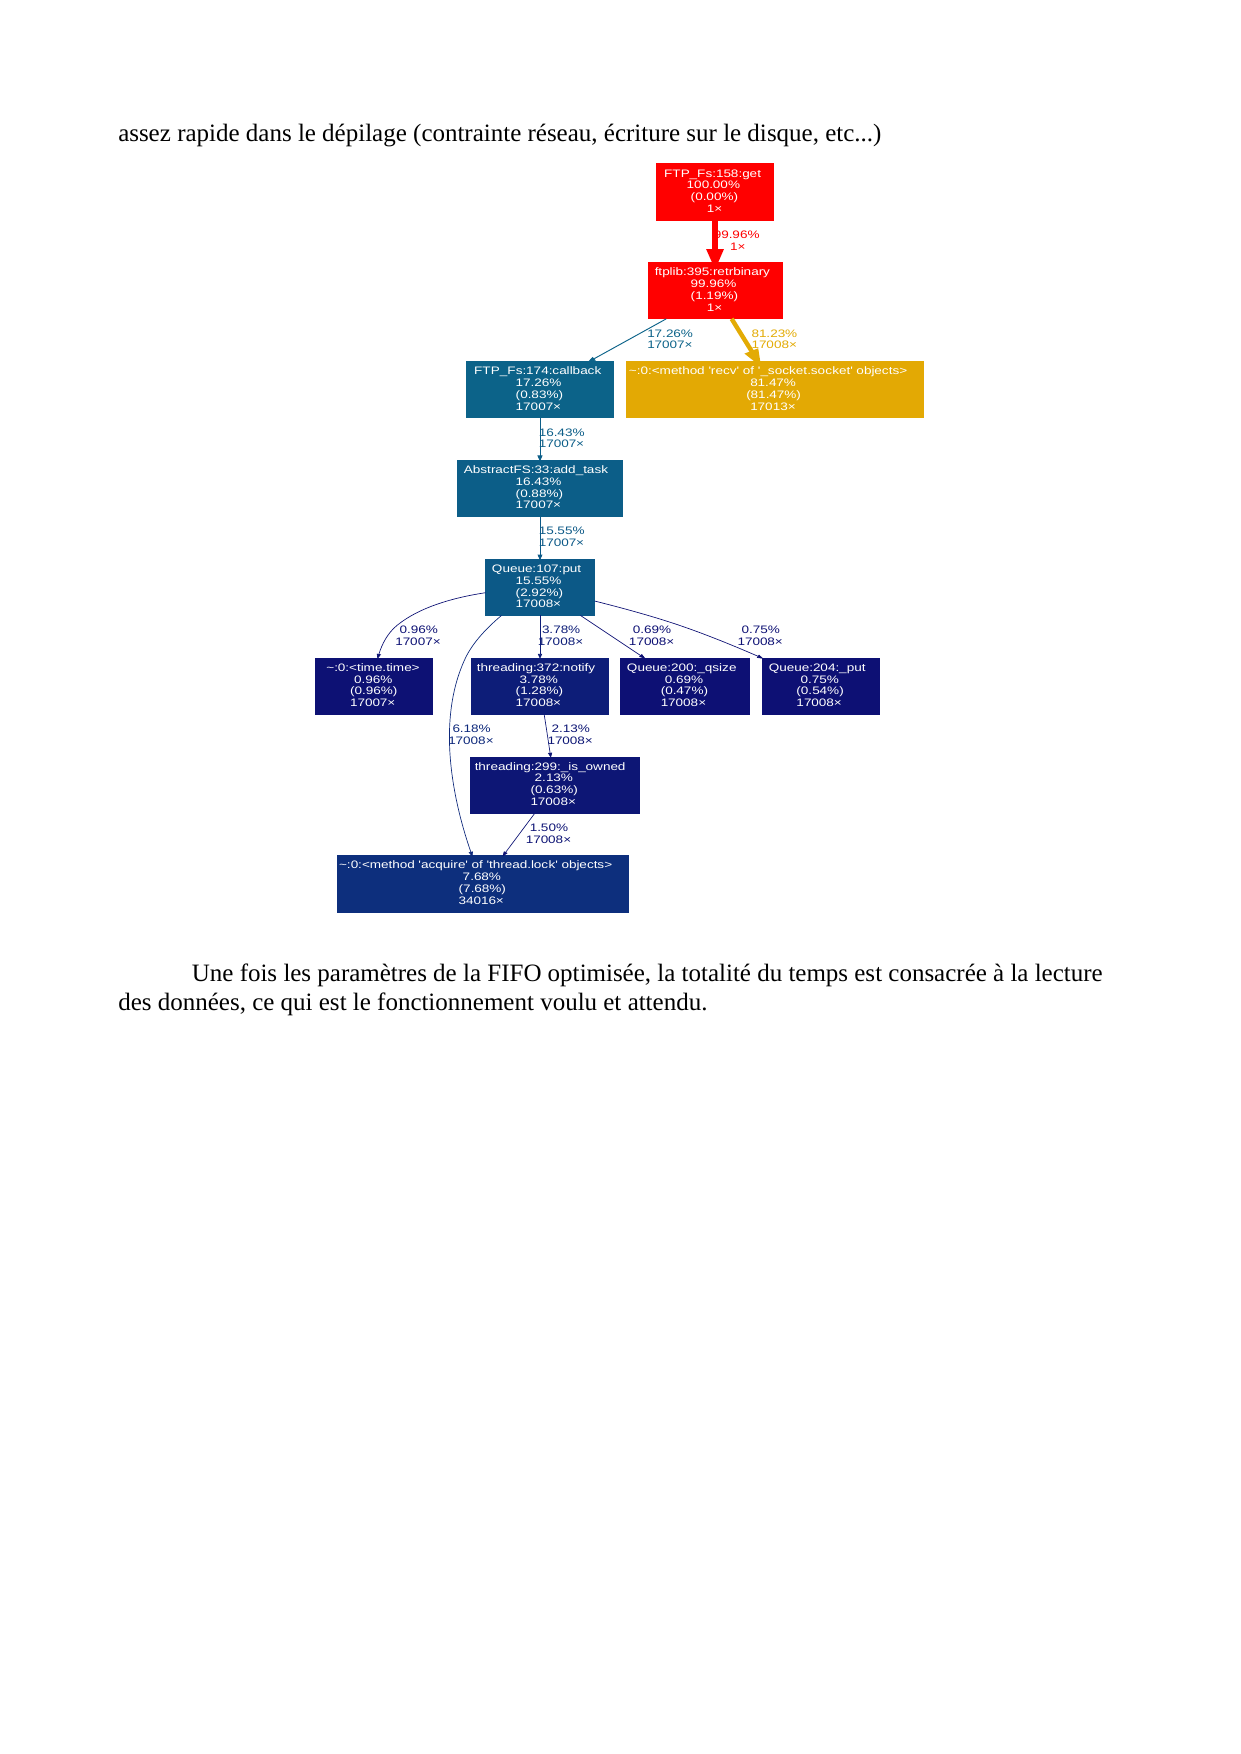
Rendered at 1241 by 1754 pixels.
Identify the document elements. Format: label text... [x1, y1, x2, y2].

text Nous remarquons ici que la méthode get passe énormément de temps à attendre la possibilité de pouvoir ajouter un bloc dans la file d'attente, ceci signifie que le consommateur (put), n'est pas assez rapide dans le dépilage (contrainte réseau, écriture sur le disque, etc...) [118, 118, 1122, 147]
text Une fois les paramètres de la FIFO optimisée, la totalité du temps est consacrée à la lecture des données, ce qui est le fonctionnement voulu et attendu. [118, 958, 1122, 1015]
